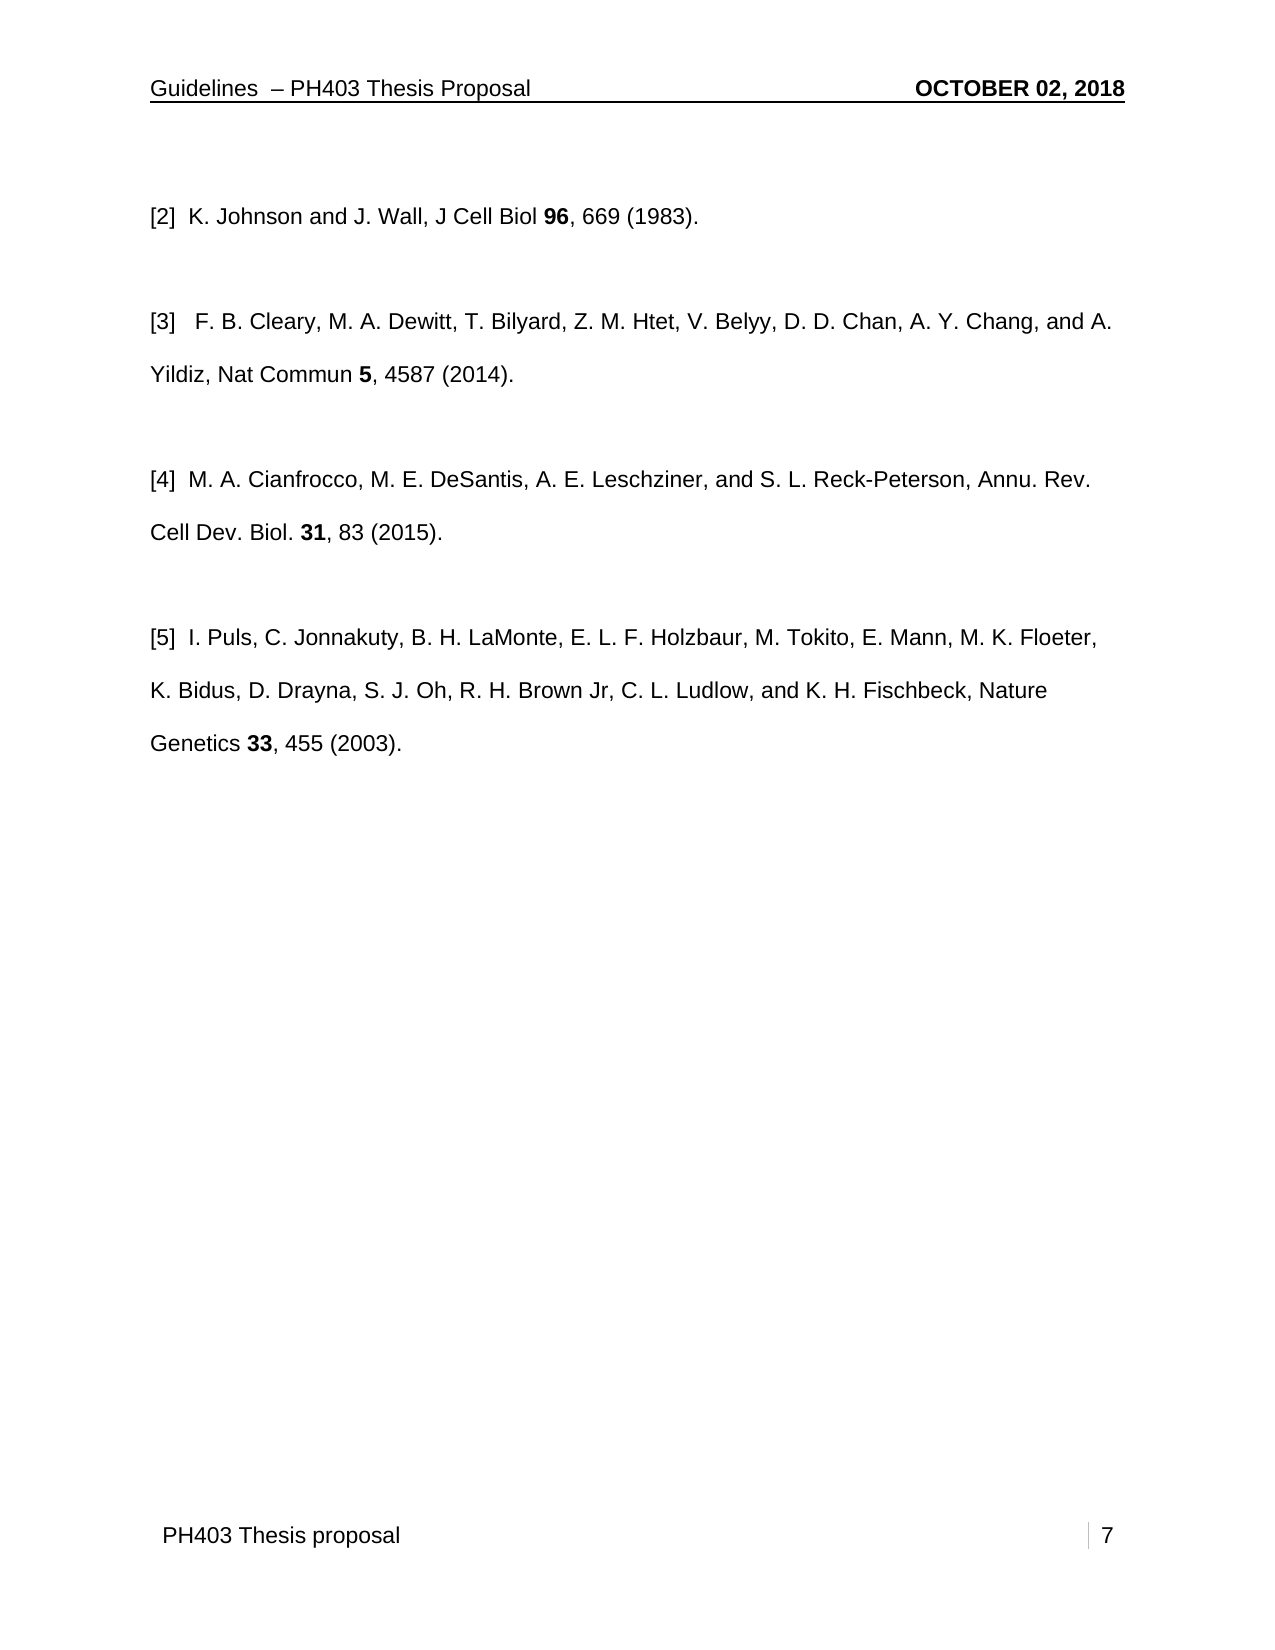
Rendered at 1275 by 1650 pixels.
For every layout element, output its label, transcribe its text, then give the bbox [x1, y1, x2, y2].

text [3] F. B. Cleary, M. A. Dewitt, T. Bilyard, Z. M. Htet, V. Belyy, D. D. Chan, A. Y. Chang, and A. Yildiz, Nat Commun 5, 4587 (2014). [150, 308, 1125, 387]
text [4] M. A. Cianfrocco, M. E. DeSantis, A. E. Leschziner, and S. L. Reck-Peterson, Annu. Rev. Cell Dev. Biol. 31, 83 (2015). [150, 466, 1125, 545]
text [2] K. Johnson and J. Wall, J Cell Biol 96, 669 (1983). [150, 203, 1125, 229]
text [5] I. Puls, C. Jonnakuty, B. H. LaMonte, E. L. F. Holzbaur, M. Tokito, E. Mann, M. K. Floeter, K. Bidus, D. Drayna, S. J. Oh, R. H. Brown Jr, C. L. Ludlow, and K. H. Fischbeck, Nature Genetics 33, 455 (2003). [150, 624, 1125, 756]
